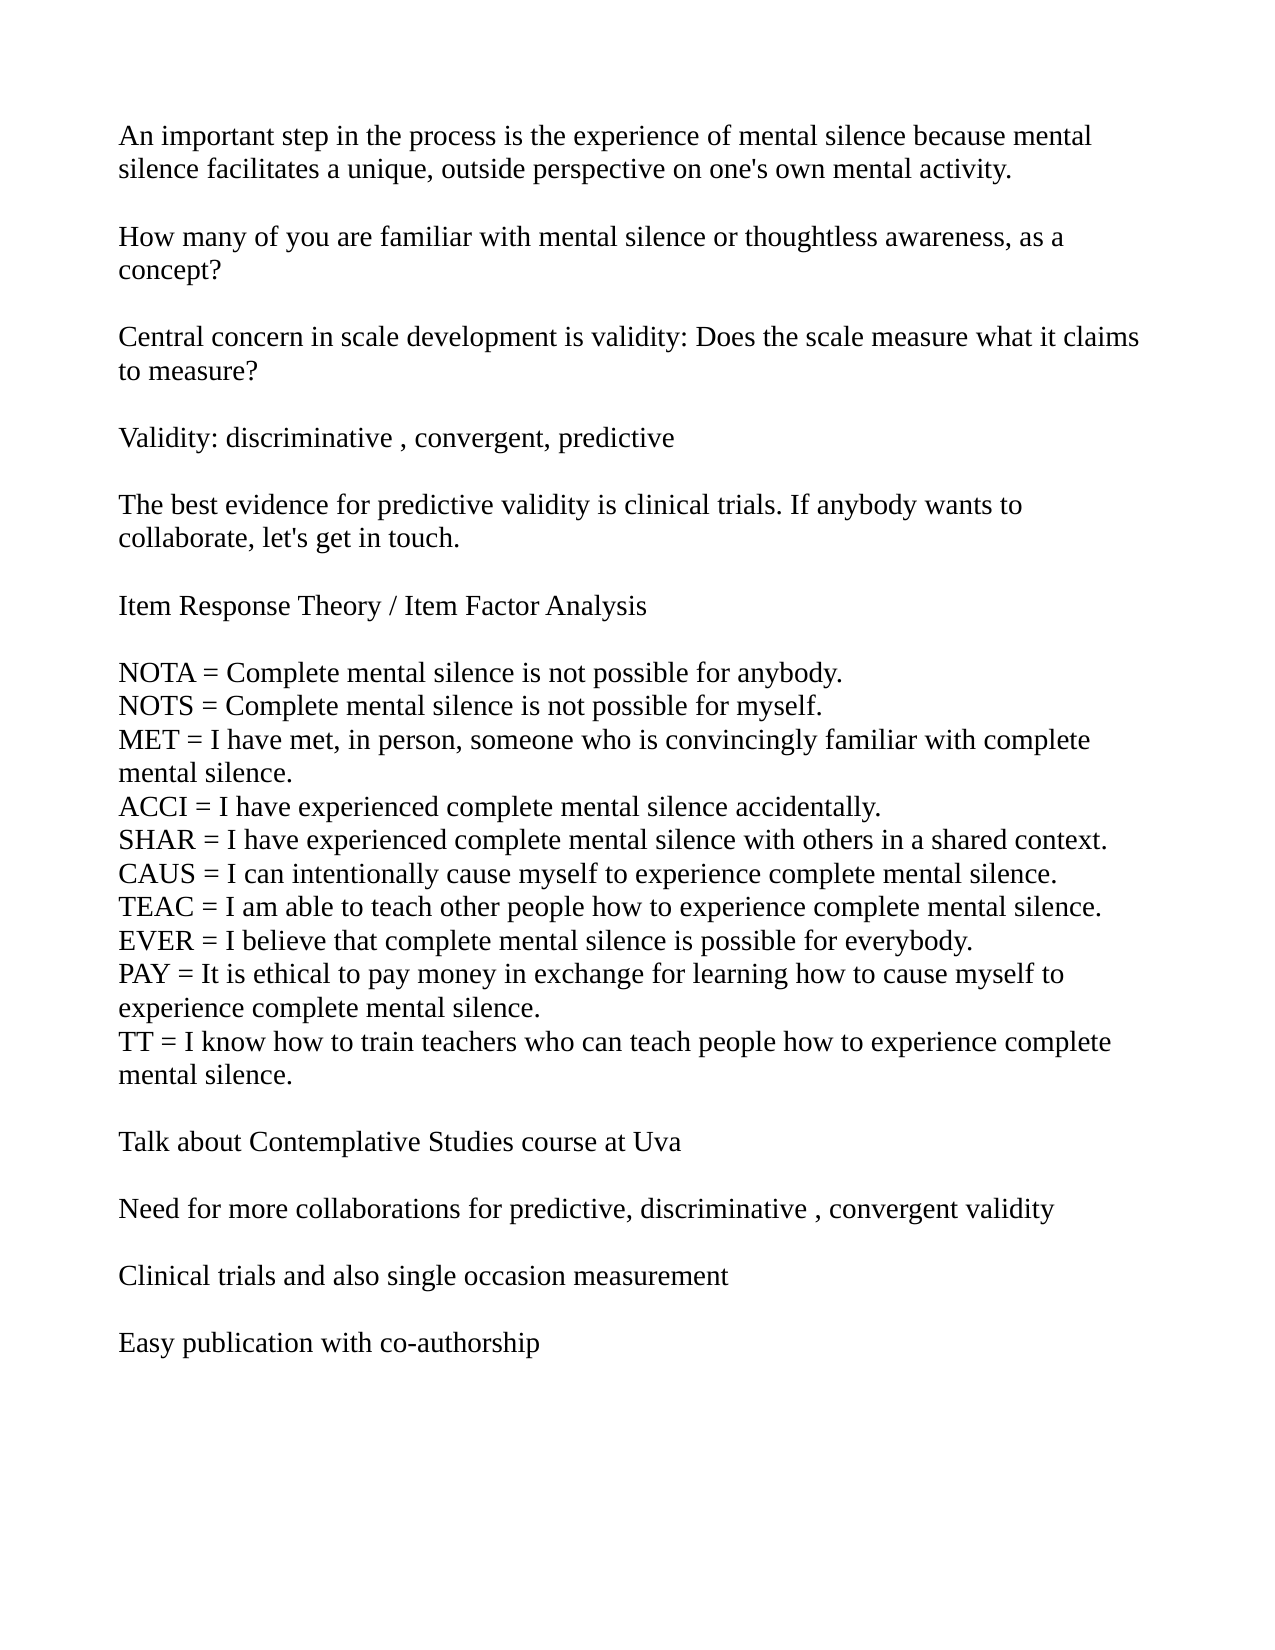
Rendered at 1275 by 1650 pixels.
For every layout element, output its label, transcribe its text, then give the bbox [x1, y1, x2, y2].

text Clinical trials and also single occasion measurement [118, 1258, 1157, 1292]
text CAUS = I can intentionally cause myself to experience complete mental silence. [118, 856, 1157, 889]
text The best evidence for predictive validity is clinical trials. If anybody wants to collaborate, let's get in touch. [118, 487, 1157, 554]
text Item Response Theory / Item Factor Analysis [118, 588, 1157, 621]
text MET = I have met, in person, someone who is convincingly familiar with complete mental silence. [118, 722, 1157, 789]
text Validity: discriminative , convergent, predictive [118, 420, 1157, 453]
text EVER = I believe that complete mental silence is possible for everybody. [118, 923, 1157, 957]
text TEAC = I am able to teach other people how to experience complete mental silence. [118, 889, 1157, 923]
text Need for more collaborations for predictive, discriminative , convergent validity [118, 1191, 1157, 1225]
text Easy publication with co-authorship [118, 1326, 1157, 1359]
text An important step in the process is the experience of mental silence because mental silence facilitates a unique, outside perspective on one's own mental activity. [118, 118, 1157, 185]
text How many of you are familiar with mental silence or thoughtless awareness, as a concept? [118, 219, 1157, 286]
text TT = I know how to train teachers who can teach people how to experience complete mental silence. [118, 1024, 1157, 1091]
text ACCI = I have experienced complete mental silence accidentally. [118, 789, 1157, 822]
text Central concern in scale development is validity: Does the scale measure what it claims to measure? [118, 319, 1157, 386]
text PAY = It is ethical to pay money in exchange for learning how to cause myself to experience complete mental silence. [118, 957, 1157, 1024]
text Talk about Contemplative Studies course at Uva [118, 1124, 1157, 1158]
text NOTA = Complete mental silence is not possible for anybody. [118, 655, 1157, 688]
text SHAR = I have experienced complete mental silence with others in a shared context. [118, 822, 1157, 856]
text NOTS = Complete mental silence is not possible for myself. [118, 688, 1157, 722]
